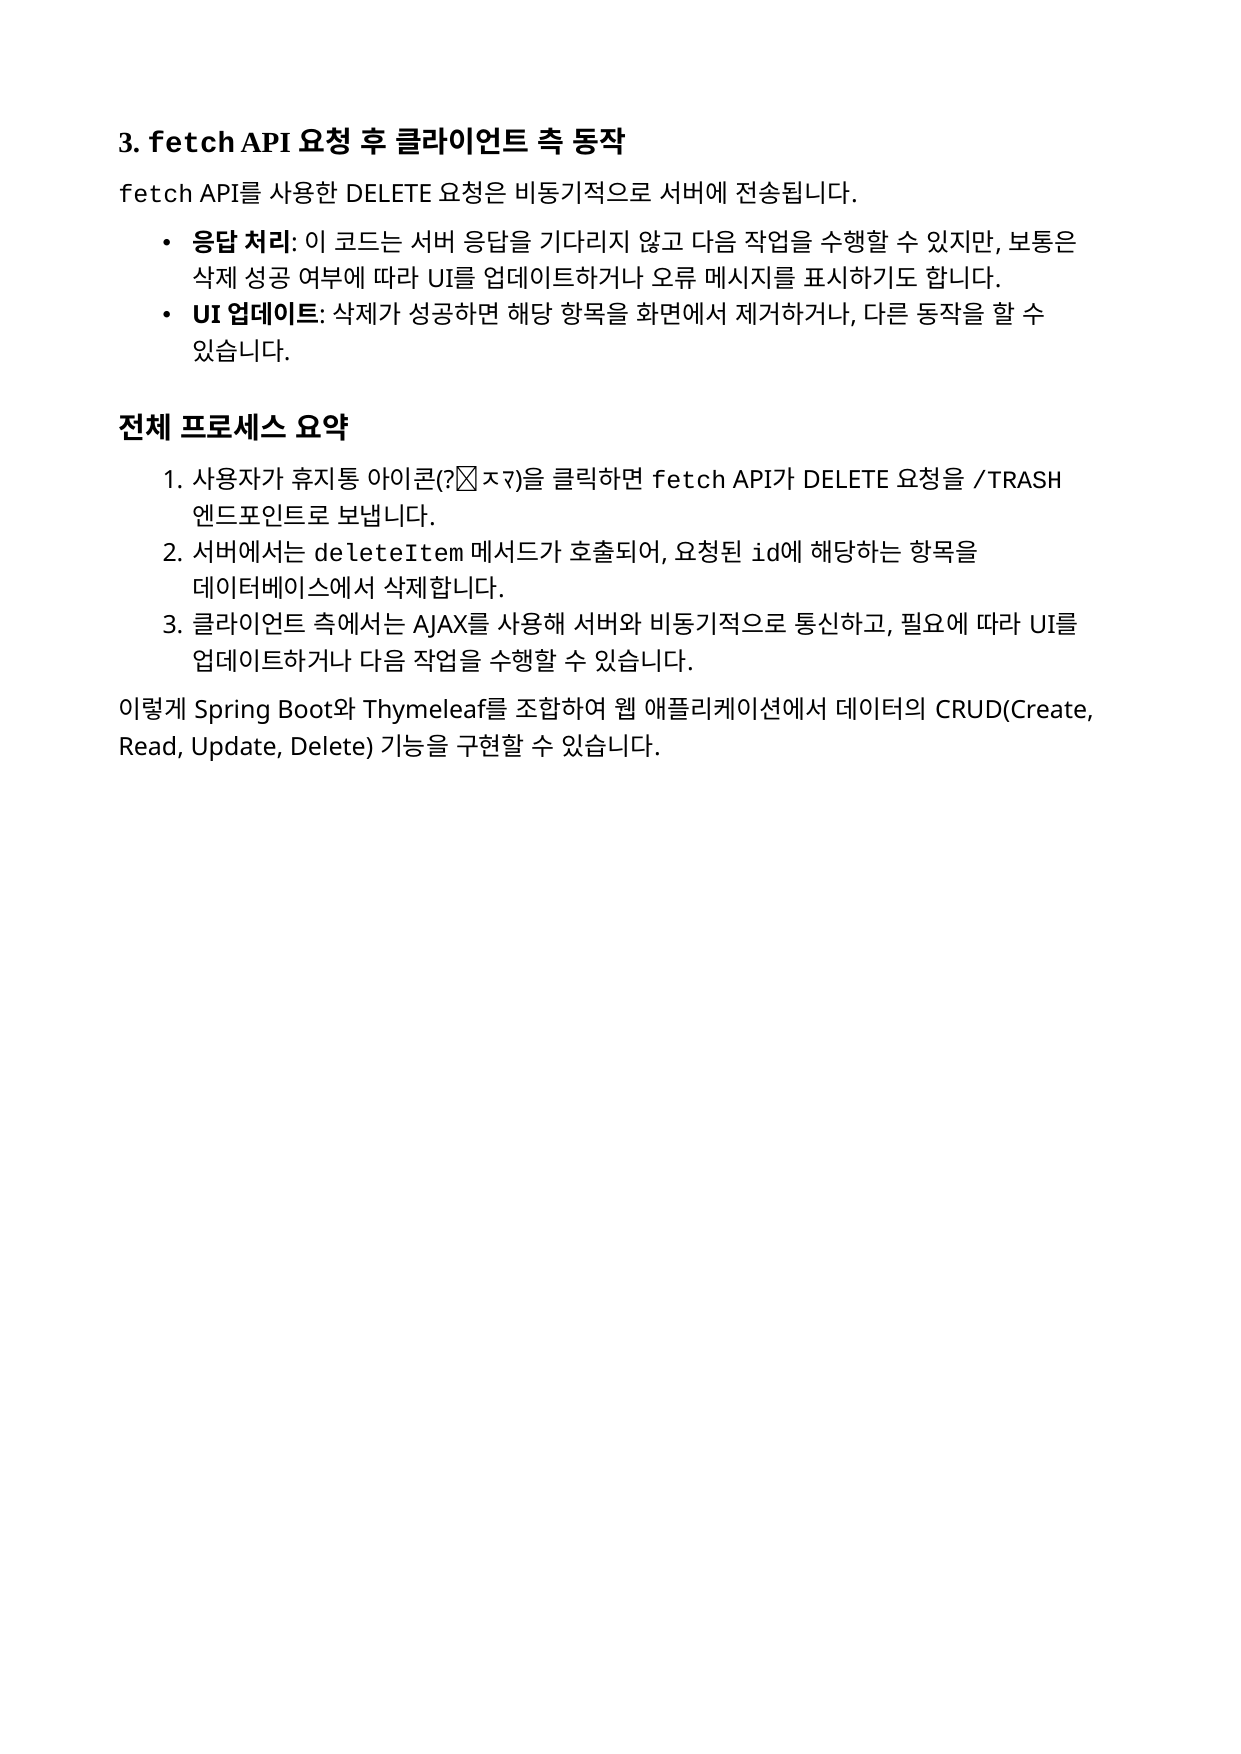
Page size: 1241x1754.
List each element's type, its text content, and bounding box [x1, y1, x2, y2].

subtitle 전체 프로세스 요약 [118, 405, 1122, 447]
list 클라이언트 측에서는 AJAX를 사용해 서버와 비동기적으로 통신하고, 필요에 따라 UI를 업데이트하거나 다음 작업을 수행할 수 있습니다. [162, 605, 1122, 677]
list 응답 처리: 이 코드는 서버 응답을 기다리지 않고 다음 작업을 수행할 수 있지만, 보통은 삭제 성공 여부에 따라 UI를 업데이트하거나 오류 메시지를 표시하기도 합니다. [162, 222, 1122, 295]
list UI 업데이트: 삭제가 성공하면 해당 항목을 화면에서 제거하거나, 다른 동작을 할 수 있습니다. [162, 295, 1122, 367]
subtitle 3. fetch API 요청 후 클라이언트 측 동작 [118, 118, 1122, 161]
list 서버에서는 deleteItem 메서드가 호출되어, 요청된 id에 해당하는 항목을 데이터베이스에서 삭제합니다. [162, 532, 1122, 605]
text fetch API를 사용한 DELETE 요청은 비동기적으로 서버에 전송됩니다. [118, 173, 1122, 210]
list 사용자가 휴지통 아이콘(?￯ﾸﾏ)을 클릭하면 fetch API가 DELETE 요청을 /TRASH 엔드포인트로 보냅니다. [162, 459, 1122, 532]
text 이렇게 Spring Boot와 Thymeleaf를 조합하여 웹 애플리케이션에서 데이터의 CRUD(Create, Read, Update, Delete) 기능을 구현할 수 있습니다. [118, 690, 1122, 762]
